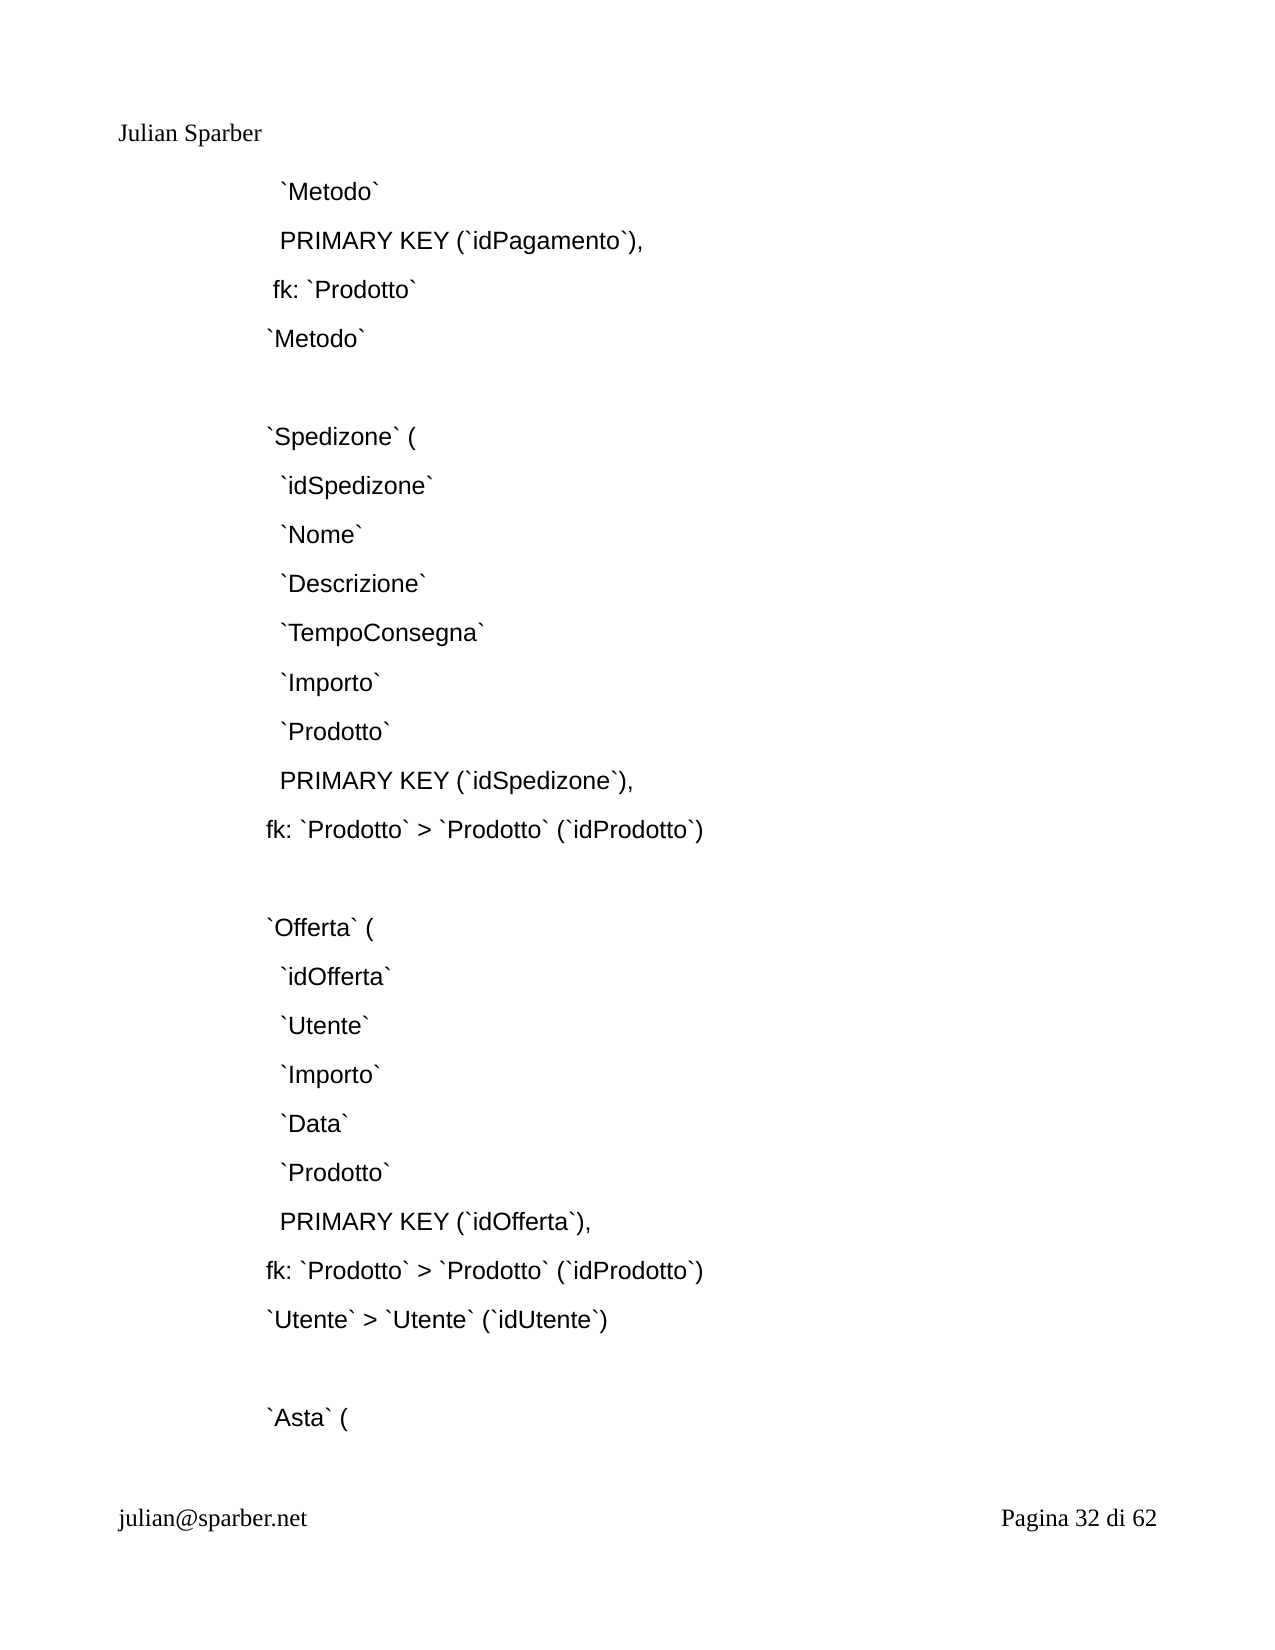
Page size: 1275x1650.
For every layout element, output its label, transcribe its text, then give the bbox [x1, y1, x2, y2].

text fk: `Prodotto` [266, 275, 1157, 304]
text `Spedizone` ( [266, 422, 1157, 451]
text `Descrizione` [266, 569, 1157, 598]
text fk: `Prodotto` > `Prodotto` (`idProdotto`) [266, 1256, 1157, 1285]
text `Asta` ( [266, 1403, 1157, 1432]
text `Importo` [266, 667, 1157, 696]
text `Data` [266, 1109, 1157, 1138]
text `TempoConsegna` [266, 618, 1157, 647]
text `Metodo` [266, 324, 1157, 353]
text `Utente` > `Utente` (`idUtente`) [266, 1305, 1157, 1334]
text PRIMARY KEY (`idPagamento`), [266, 226, 1157, 255]
text `Utente` [266, 1011, 1157, 1040]
text PRIMARY KEY (`idSpedizone`), [266, 766, 1157, 794]
text `Offerta` ( [266, 913, 1157, 942]
text `Prodotto` [266, 717, 1157, 745]
text `Nome` [266, 520, 1157, 549]
text `Prodotto` [266, 1158, 1157, 1187]
text PRIMARY KEY (`idOfferta`), [266, 1207, 1157, 1236]
text `Metodo` [266, 177, 1157, 206]
text `Importo` [266, 1060, 1157, 1089]
text `idOfferta` [266, 962, 1157, 991]
text `idSpedizone` [266, 471, 1157, 500]
text fk: `Prodotto` > `Prodotto` (`idProdotto`) [266, 815, 1157, 843]
